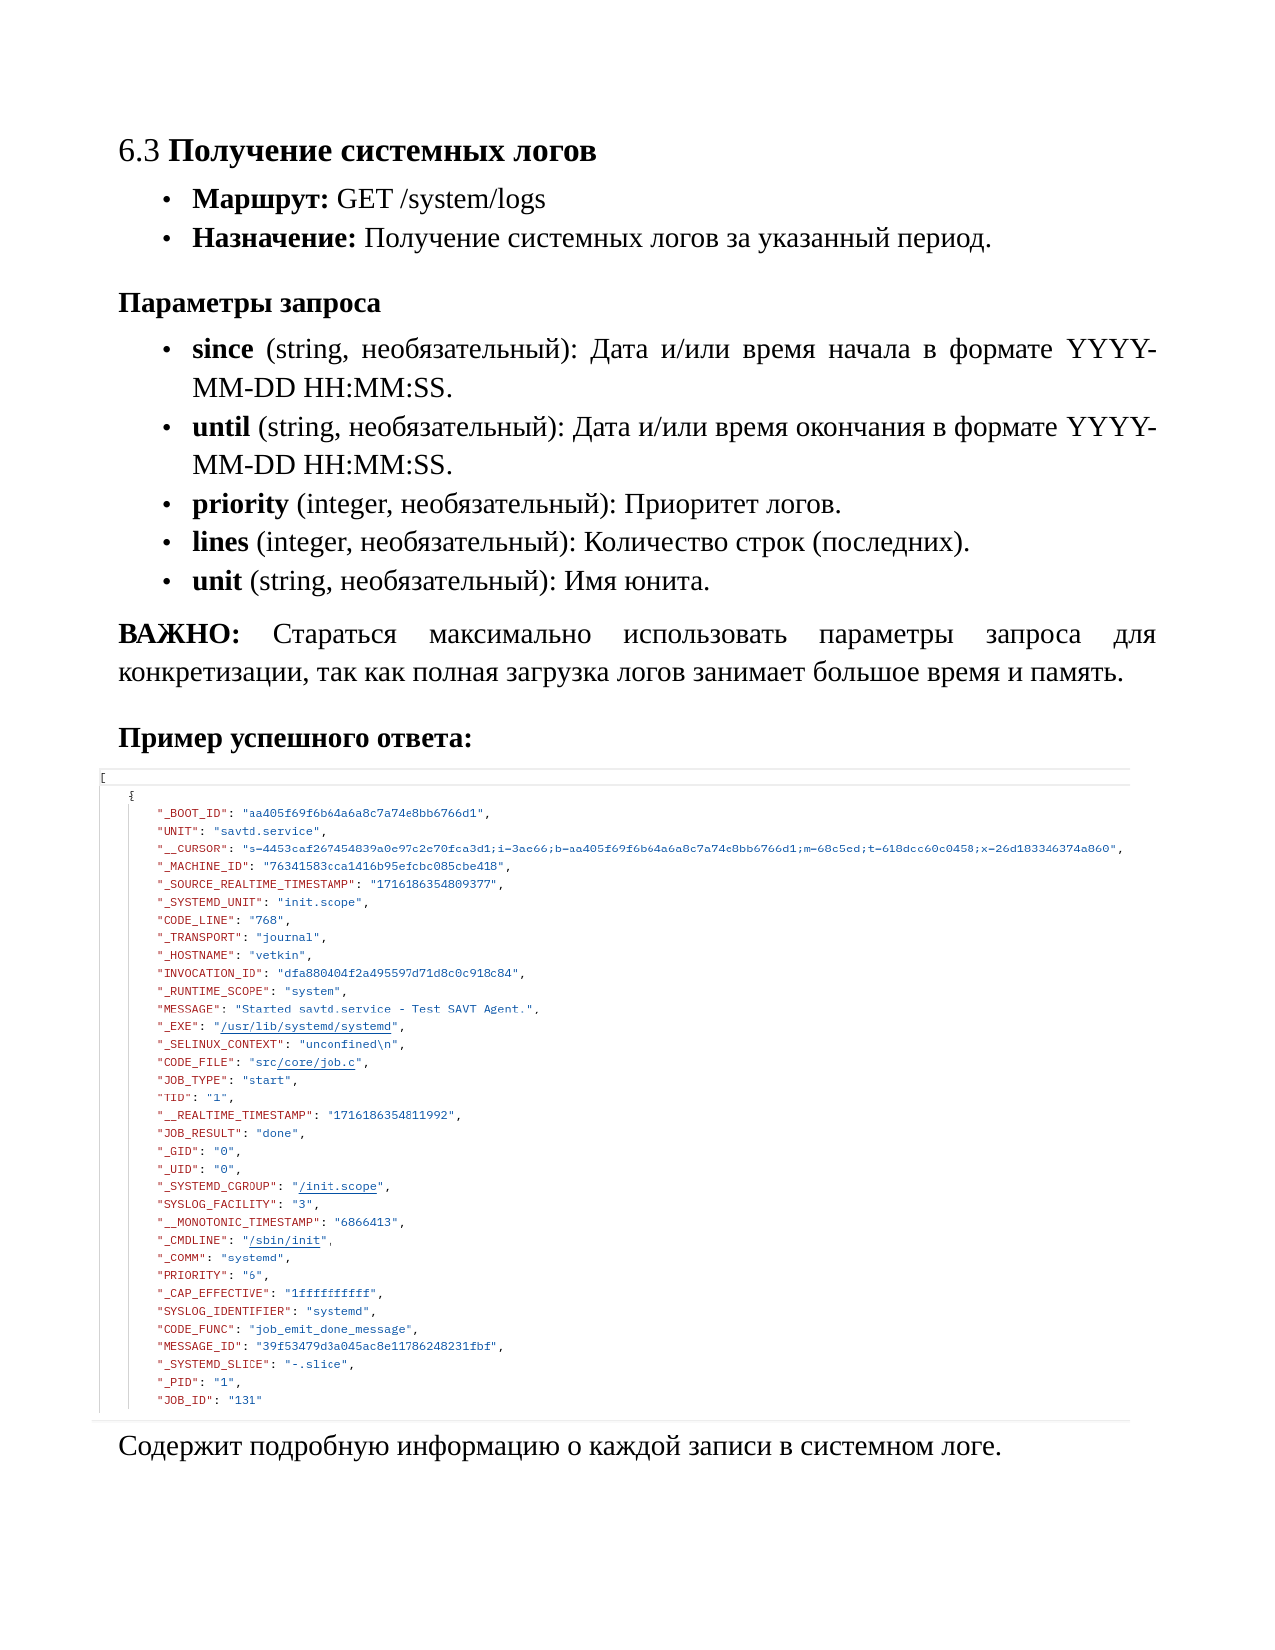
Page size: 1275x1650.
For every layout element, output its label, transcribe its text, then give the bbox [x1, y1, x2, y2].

list lines (integer, необязательный): Количество строк (последних). [162, 524, 1157, 558]
subtitle 6.3 Получение системных логов [118, 131, 1157, 169]
picture [91, 767, 1131, 1423]
list since (string, необязательный): Дата и/или время начала в формате YYYY-MM-DD HH:MM:SS. [162, 332, 1157, 404]
list Назначение: Получение системных логов за указанный период. [162, 220, 1157, 253]
list Маршрут: GET /system/logs [162, 181, 1157, 215]
list unit (string, необязательный): Имя юнита. [162, 563, 1157, 596]
text Содержит подробную информацию о каждой записи в системном логе. [118, 766, 1157, 1461]
list priority (integer, необязательный): Приоритет логов. [162, 486, 1157, 519]
list until (string, необязательный): Дата и/или время окончания в формате YYYY-MM-DD HH:MM:SS. [162, 409, 1157, 481]
text ВАЖНО: Стараться максимально использовать параметры запроса для конкретизации, так как полная загрузка логов занимает большое время и память. [118, 616, 1157, 688]
subtitle Параметры запроса [118, 286, 1157, 319]
subtitle Пример успешного ответа: [118, 720, 1157, 754]
